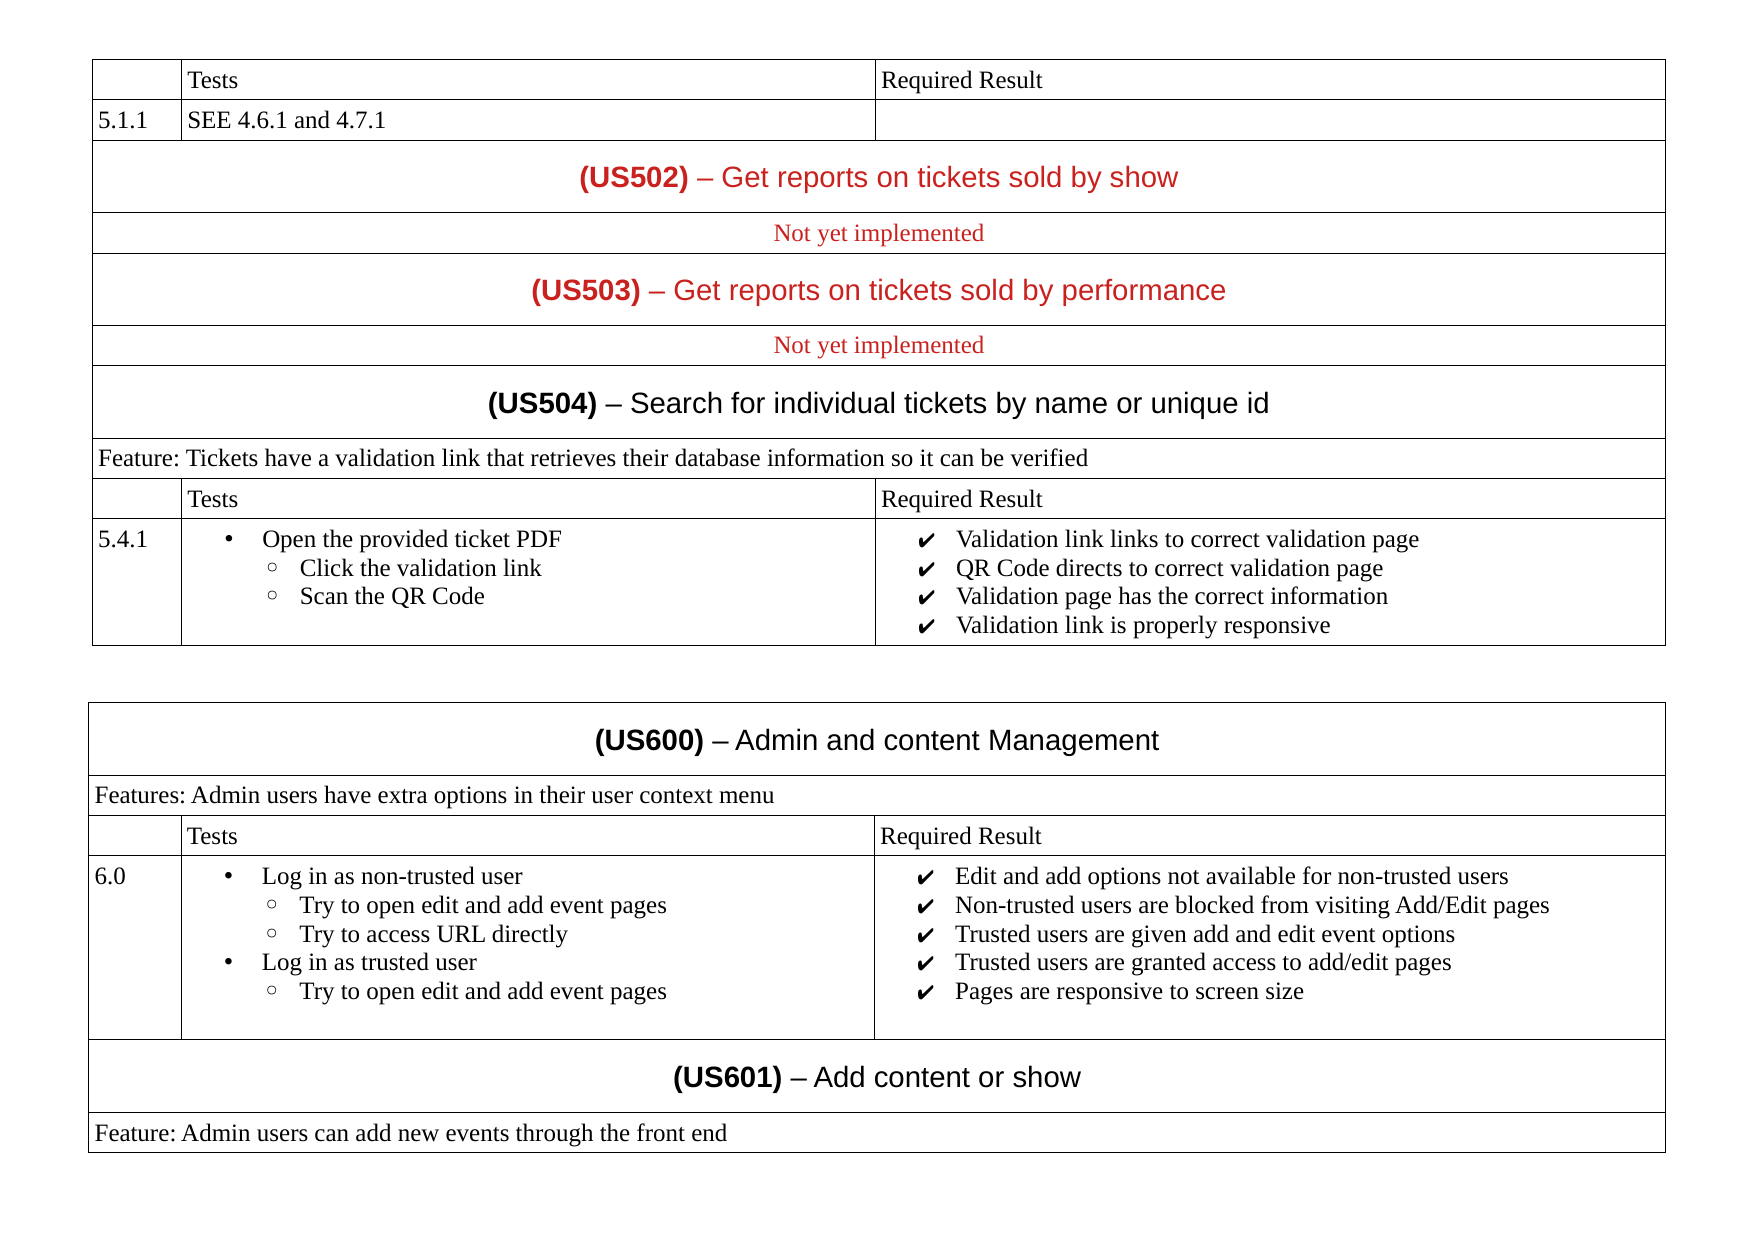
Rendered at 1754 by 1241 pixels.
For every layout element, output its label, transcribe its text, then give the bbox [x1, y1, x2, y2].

table_cell [876, 100, 1665, 140]
table_cell Open the provided ticket PDF Click the validation link Scan the QR Code [182, 519, 875, 645]
table_cell (US502) – Get reports on tickets sold by show [93, 141, 1665, 212]
table_cell Features: Admin users have extra options in their user context menu [89, 776, 1665, 815]
table_header (US600) – Admin and content Management [89, 703, 1665, 775]
table_cell (US504) – Search for individual tickets by name or unique id [93, 366, 1665, 437]
table_cell Not yet implemented [93, 326, 1665, 365]
table_cell (US601) – Add content or show [89, 1040, 1665, 1112]
table_cell Log in as non-trusted user Try to open edit and add event pages Try to access URL directly Log in as trusted user Try to open edit and add event pages [182, 856, 874, 1039]
table_cell Tests [182, 816, 874, 855]
table_cell [89, 816, 181, 855]
table_cell Tests [182, 479, 875, 518]
table_cell Required Result [875, 816, 1665, 855]
table_cell Validation link links to correct validation page QR Code directs to correct validation page Validation page has the correct information Validation link is properly responsive [876, 519, 1665, 645]
table_cell Tests [182, 60, 875, 99]
table_cell Not yet implemented [93, 213, 1665, 252]
table_cell 5.4.1 [93, 519, 181, 645]
table_cell Required Result [876, 479, 1665, 518]
table_cell Edit and add options not available for non-trusted users Non-trusted users are blocked from visiting Add/Edit pages Trusted users are given add and edit event options Trusted users are granted access to add/edit pages Pages are responsive to screen size [875, 856, 1665, 1039]
table_cell SEE 4.6.1 and 4.7.1 [182, 100, 875, 140]
table_cell Feature: Tickets have a validation link that retrieves their database information so it can be verified [93, 439, 1665, 478]
table_cell (US503) – Get reports on tickets sold by performance [93, 254, 1665, 325]
table_cell Feature: Admin users can add new events through the front end [89, 1113, 1665, 1152]
table_cell 6.0 [89, 856, 181, 1039]
table_cell Required Result [876, 60, 1665, 99]
table_cell [93, 479, 181, 518]
table_cell [93, 60, 181, 99]
table_cell 5.1.1 [93, 100, 181, 140]
